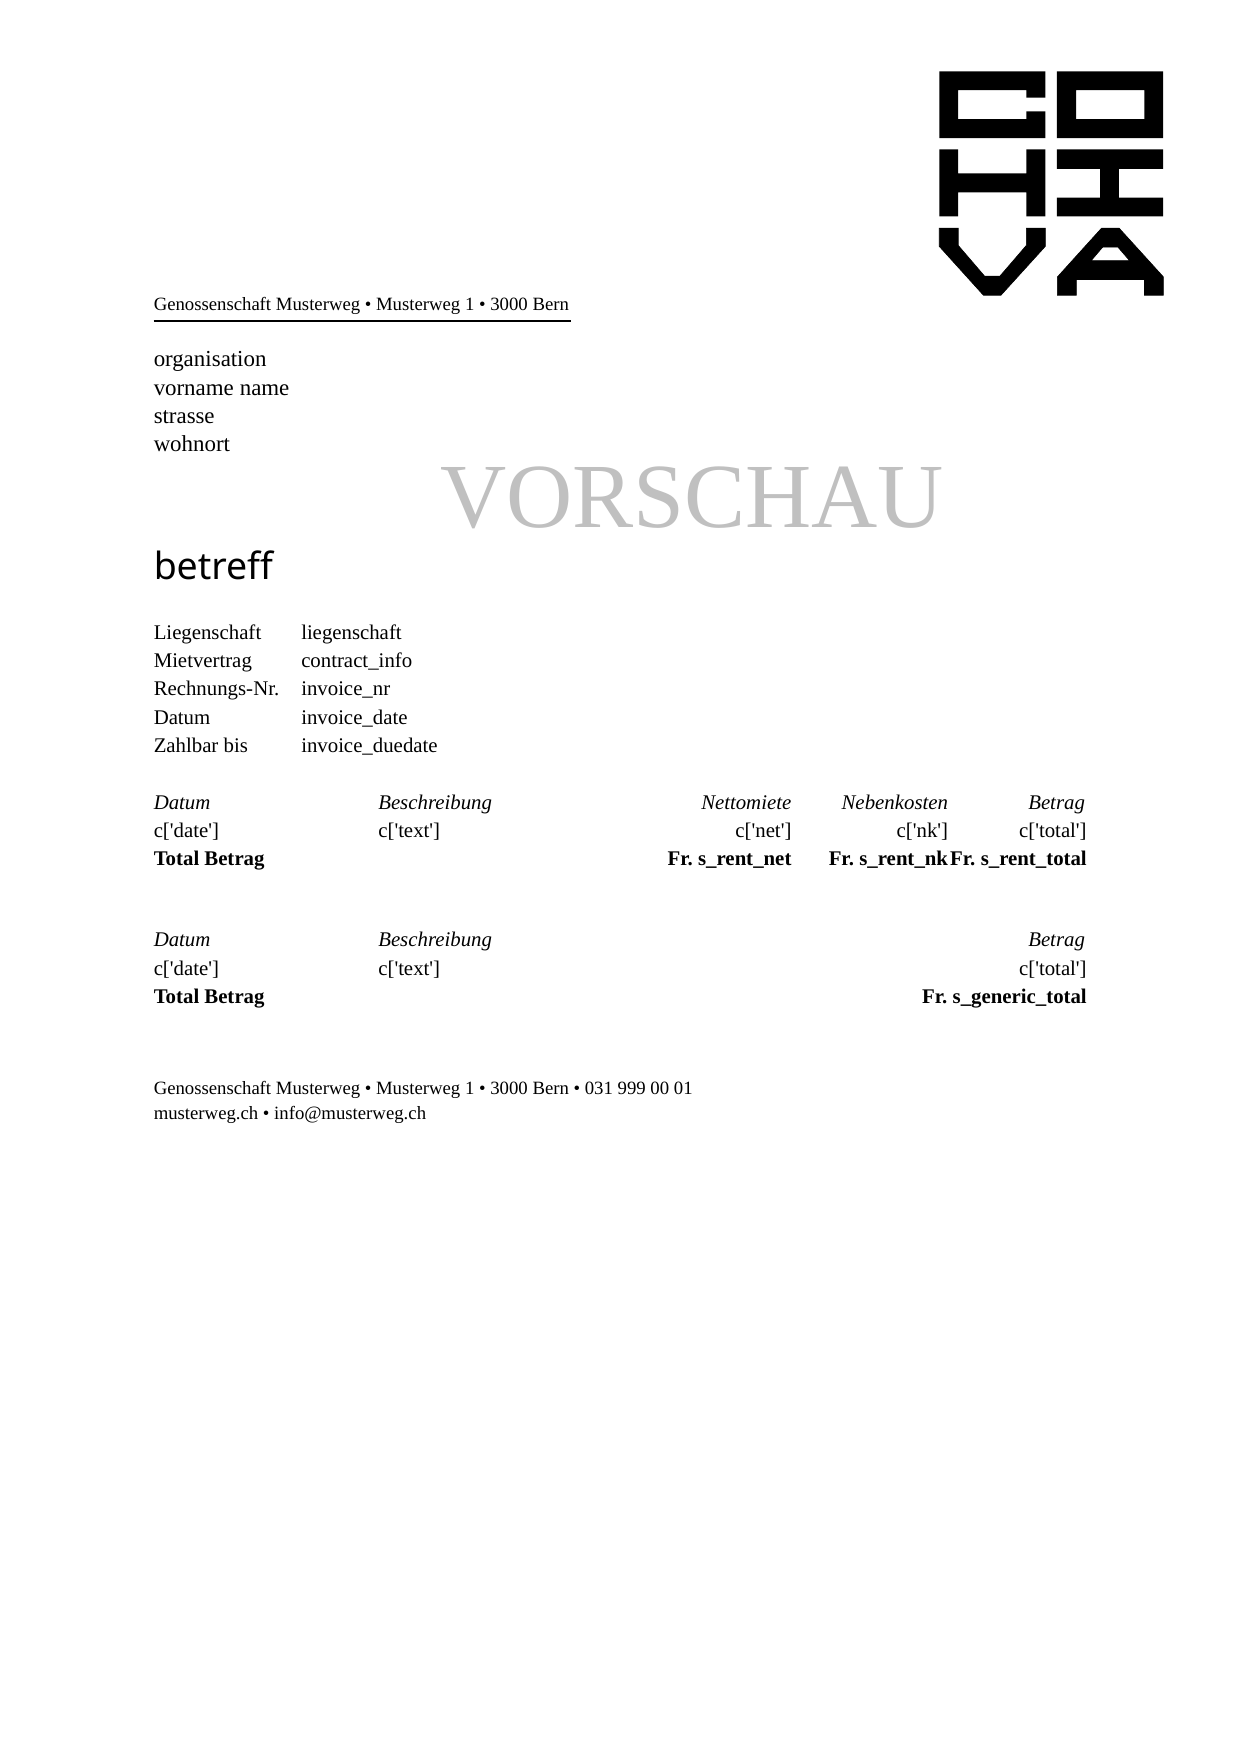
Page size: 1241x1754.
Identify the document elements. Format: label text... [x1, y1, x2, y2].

text Datum invoice_date [153, 702, 1087, 730]
text c['date'] c['text'] c['total'] [153, 952, 1087, 981]
text strasse [153, 401, 828, 429]
text Total Betrag Fr. s_rent_net Fr. s_rent_nk Fr. s_rent_total [153, 843, 1087, 872]
text Genossenschaft Musterweg • Musterweg 1 • 3000 Bern [153, 288, 828, 316]
text Liegenschaft liegenschaft [153, 617, 1087, 645]
text vorname name [153, 373, 828, 401]
text Datum Beschreibung Betrag [153, 924, 1087, 952]
text c['date'] c['text'] c['net'] c['nk'] c['total'] [153, 815, 1087, 843]
text Mietvertrag contract_info [153, 645, 1087, 673]
text Datum Beschreibung Nettomiete Nebenkosten Betrag [153, 787, 1087, 815]
text Total Betrag Fr. s_generic_total [153, 981, 1087, 1009]
text VORSCHAU [440, 442, 959, 547]
text organisation [153, 344, 828, 373]
text betreff [153, 546, 1087, 588]
text Zahlbar bis invoice_duedate [153, 730, 1087, 758]
text wohnort [153, 429, 828, 458]
text Rechnungs-Nr. invoice_nr [153, 673, 1087, 702]
